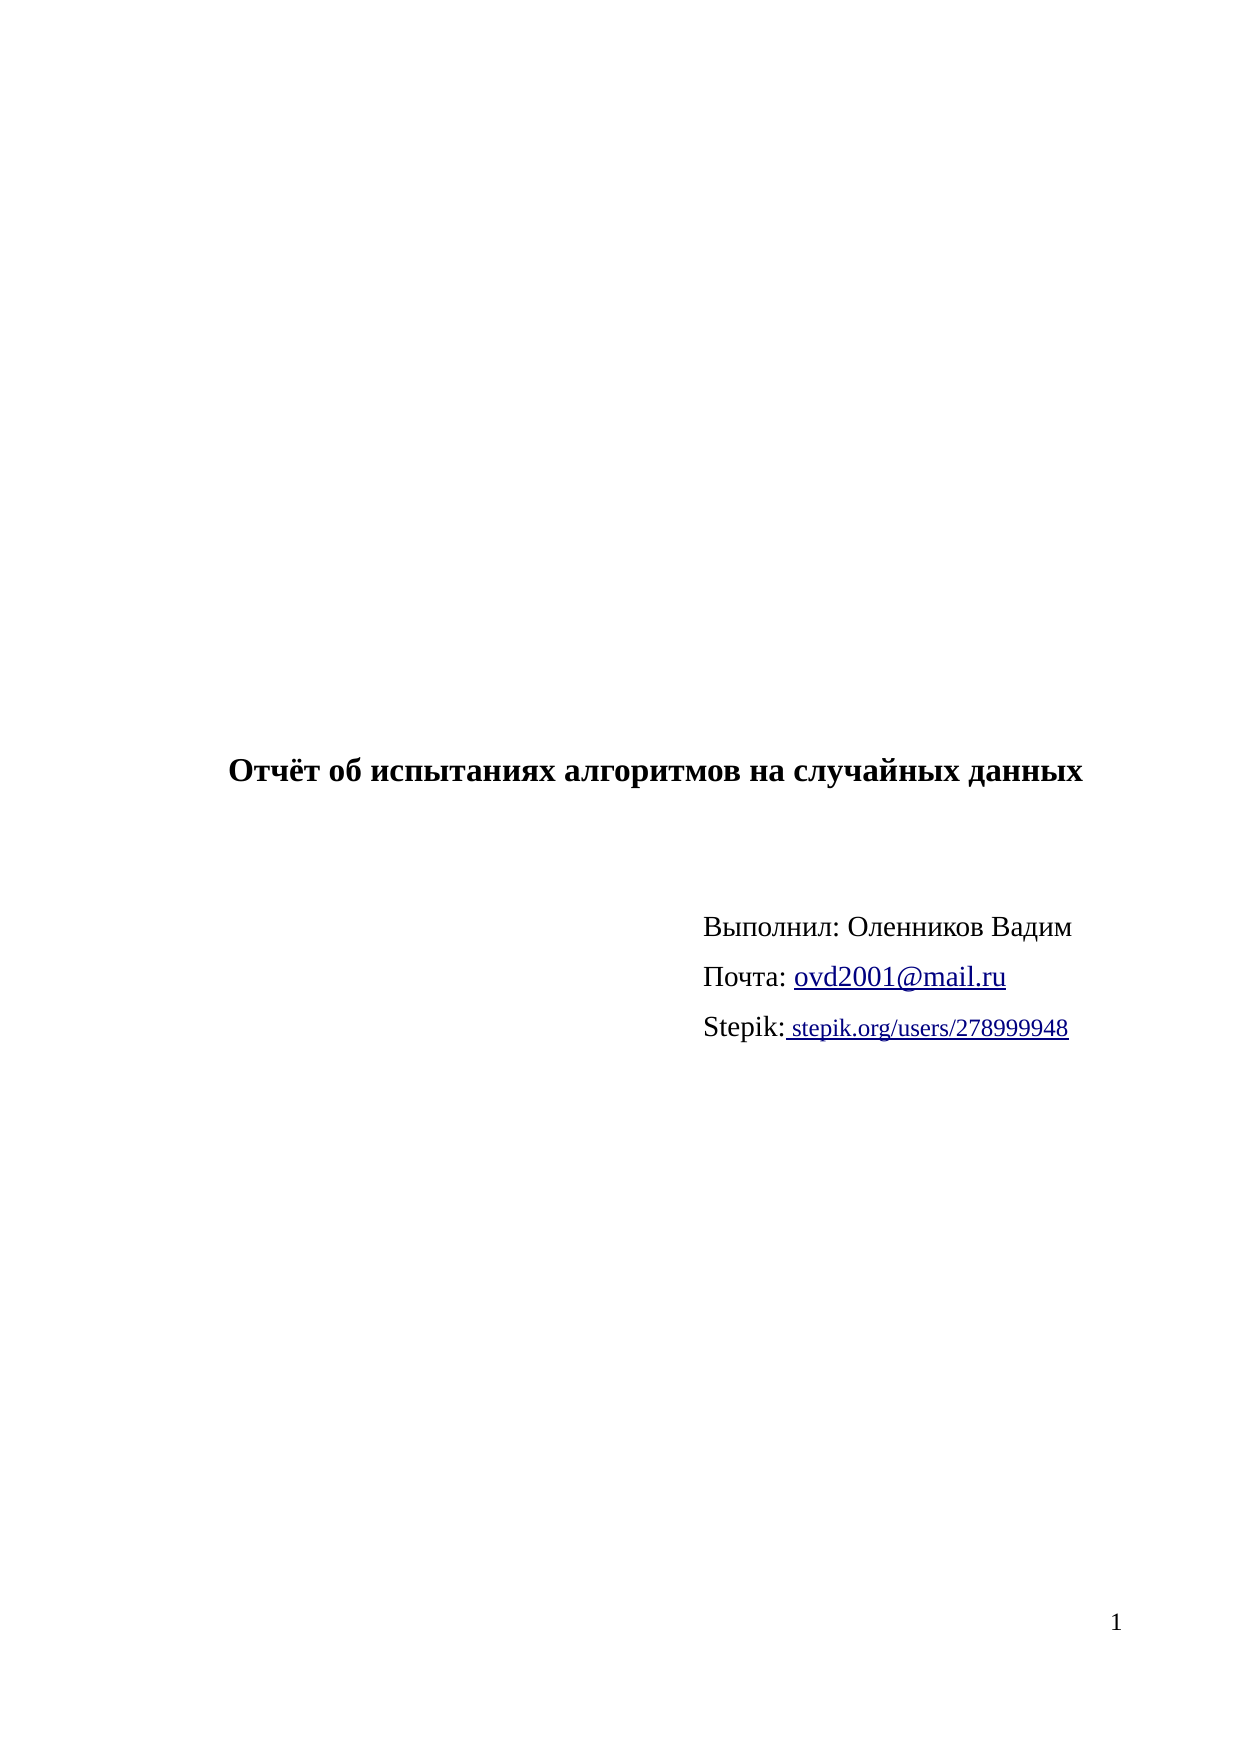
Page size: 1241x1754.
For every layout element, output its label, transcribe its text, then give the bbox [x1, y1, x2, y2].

text Отчёт об испытаниях алгоритмов на случайных данных [118, 751, 1122, 789]
text Stepik: stepik.org/users/278999948 [703, 1009, 1122, 1043]
text Выполнил: Оленников Вадим [703, 909, 1122, 942]
text Почта: ovd2001@mail.ru [703, 959, 1122, 993]
